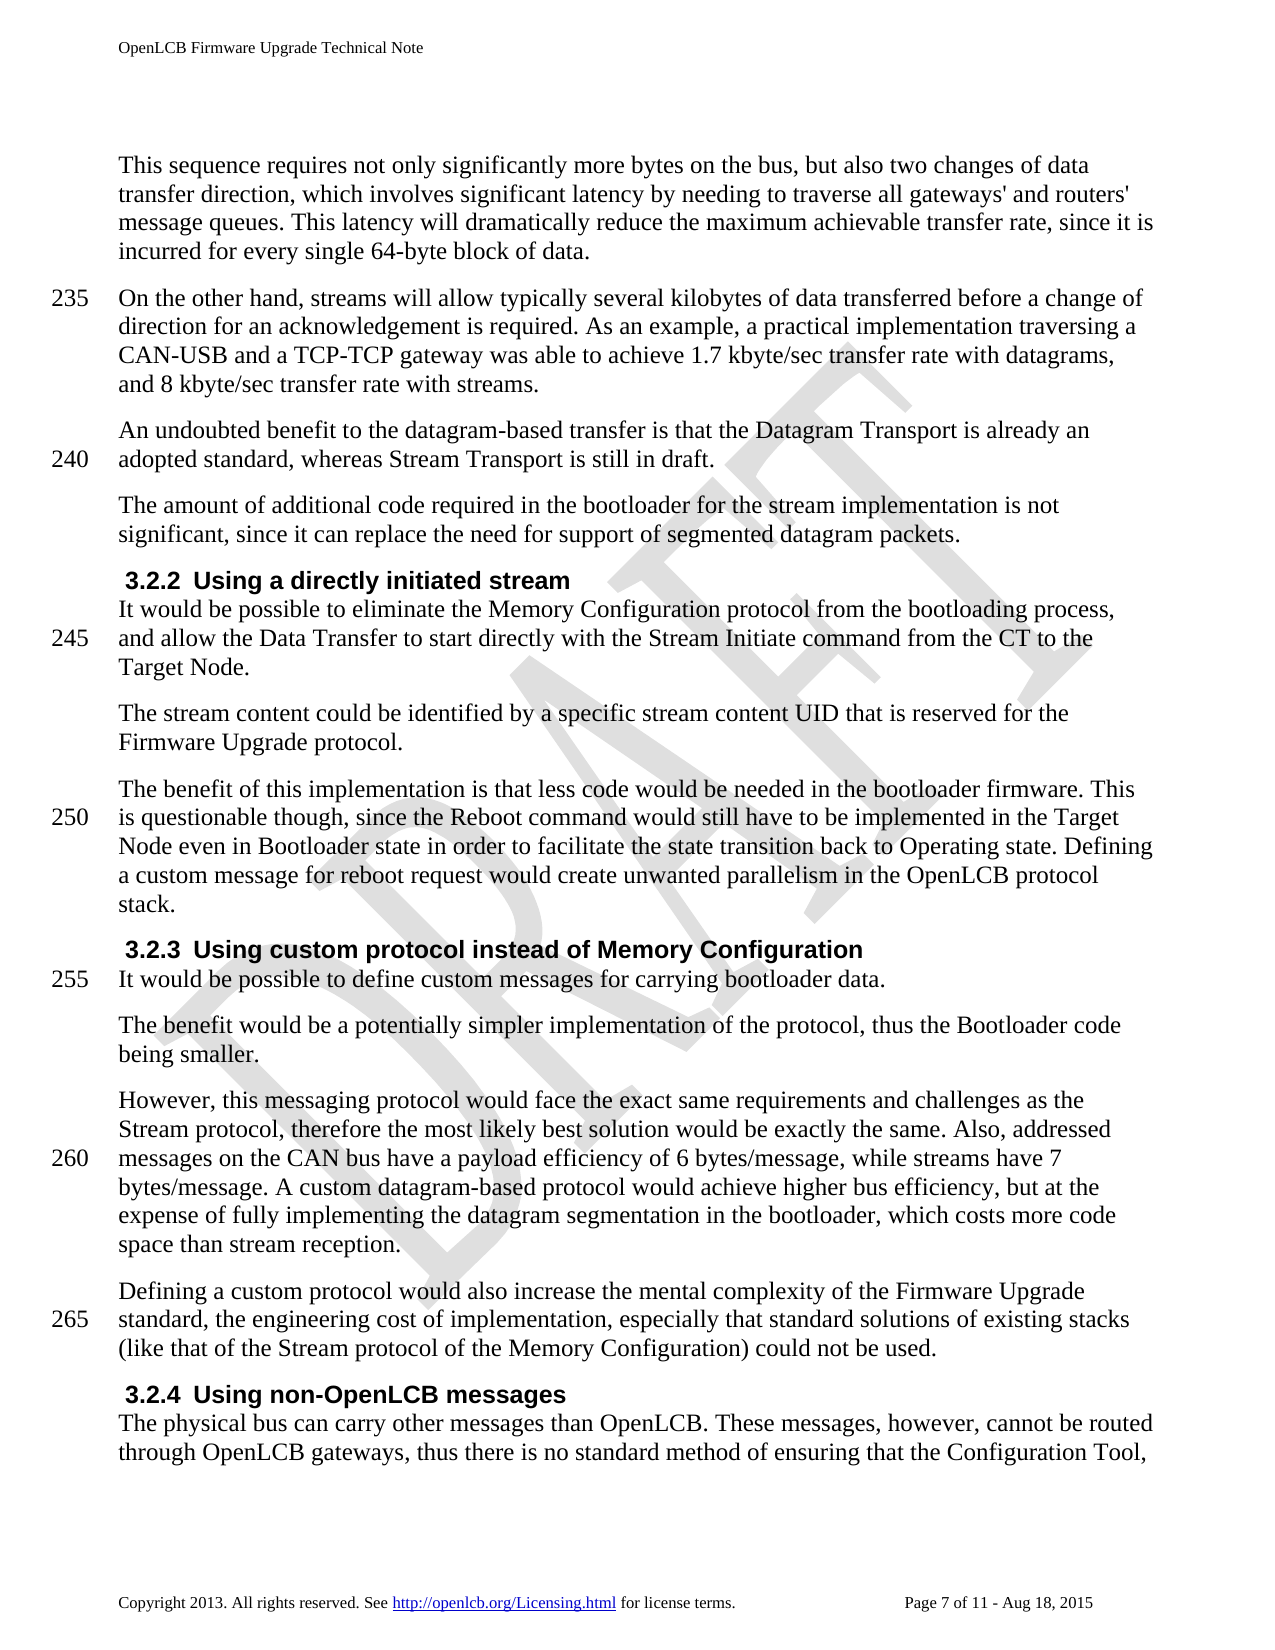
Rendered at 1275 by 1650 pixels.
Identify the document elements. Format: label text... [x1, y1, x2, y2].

text The benefit of this implementation is that less code would be needed in the bootloader firmware. This is questionable though, since the Reboot command would still have to be implemented in the Target Node even in Bootloader state in order to facilitate the state transition back to Operating state. Defining a custom message for reboot request would create unwanted parallelism in the OpenLCB protocol stack. [597, 774, 701, 856]
text It would be possible to eliminate the Memory Configuration protocol from the bootloading process, and allow the Data Transfer to start directly with the Stream Initiate command from the CT to the Target Node. [118, 594, 741, 681]
text The benefit would be a potentially simpler implementation of the protocol, thus the Bootloader code being smaller. [118, 1010, 221, 1068]
text The stream content could be identified by a specific stream content UID that is reserved for the Firmware Upgrade protocol. [560, 717, 624, 756]
subtitle Using custom protocol instead of Memory Configuration [118, 935, 427, 964]
text It would be possible to define custom messages for carrying bootloader data. [348, 964, 456, 993]
text The stream content could be identified by a specific stream content UID that is reserved for the Firmware Upgrade protocol. [801, 698, 1157, 756]
text The benefit of this implementation is that less code would be needed in the bootloader firmware. This is questionable though, since the Reboot command would still have to be implemented in the Target Node even in Bootloader state in order to facilitate the state transition back to Operating state. Defining a custom message for reboot request would create unwanted parallelism in the OpenLCB protocol stack. [673, 825, 816, 917]
text The benefit would be a potentially simpler implementation of the protocol, thus the Bootloader code being smaller. [516, 1010, 1157, 1068]
text However, this messaging protocol would face the exact same requirements and challenges as the Stream protocol, therefore the most likely best solution would be exactly the same. Also, addressed messages on the CAN bus have a payload efficiency of 6 bytes/message, while streams have 7 bytes/message. A custom datagram-based protocol would achieve higher bus efficiency, but at the expense of fully implementing the datagram segmentation in the bootloader, which costs more code space than stream reception. [118, 1086, 411, 1258]
text The amount of additional code required in the bootloader for the stream implementation is not significant, since it can replace the need for support of segmented datagram packets. [118, 491, 697, 548]
text The benefit of this implementation is that less code would be needed in the bootloader firmware. This is questionable though, since the Reboot command would still have to be implemented in the Target Node even in Bootloader state in order to facilitate the state transition back to Operating state. Defining a custom message for reboot request would create unwanted parallelism in the OpenLCB protocol stack. [366, 828, 513, 917]
text This sequence requires not only significantly more bytes on the bus, but also two changes of data transfer direction, which involves significant latency by needing to traverse all gateways' and routers' message queues. This latency will dramatically reduce the maximum achievable transfer rate, since it is incurred for every single 64-byte block of data. [118, 150, 1157, 265]
text It would be possible to define custom messages for carrying bootloader data. [235, 977, 330, 993]
text The benefit would be a potentially simpler implementation of the protocol, thus the Bootloader code being smaller. [211, 1010, 421, 1068]
text An undoubted benefit to the datagram-based transfer is that the Datagram Transport is already an adopted standard, whereas Stream Transport is still in draft. [819, 415, 1157, 473]
subtitle Using a directly initiated stream [118, 566, 654, 594]
text The physical bus can carry other messages than OpenLCB. These messages, however, cannot be routed through OpenLCB gateways, thus there is no standard method of ensuring that the Configuration Tool, [118, 1408, 1157, 1466]
text The amount of additional code required in the bootloader for the stream implementation is not significant, since it can replace the need for support of segmented datagram packets. [895, 491, 1157, 548]
subtitle [970, 566, 1157, 594]
text The stream content could be identified by a specific stream content UID that is reserved for the Firmware Upgrade protocol. [118, 698, 564, 756]
text The benefit of this implementation is that less code would be needed in the bootloader firmware. This is questionable though, since the Reboot command would still have to be implemented in the Target Node even in Bootloader state in order to facilitate the state transition back to Operating state. Defining a custom message for reboot request would create unwanted parallelism in the OpenLCB protocol stack. [706, 774, 1157, 917]
text The benefit would be a potentially simpler implementation of the protocol, thus the Bootloader code being smaller. [409, 1010, 531, 1068]
text The stream content could be identified by a specific stream content UID that is reserved for the Firmware Upgrade protocol. [594, 698, 816, 756]
subtitle [669, 566, 955, 594]
text However, this messaging protocol would face the exact same requirements and challenges as the Stream protocol, therefore the most likely best solution would be exactly the same. Also, addressed messages on the CAN bus have a payload efficiency of 6 bytes/message, while streams have 7 bytes/message. A custom datagram-based protocol would achieve higher bus efficiency, but at the expense of fully implementing the datagram segmentation in the bootloader, which costs more code space than stream reception. [479, 1086, 1157, 1258]
subtitle Using custom protocol instead of Memory Configuration [709, 935, 1157, 964]
text It would be possible to eliminate the Memory Configuration protocol from the bootloading process, and allow the Data Transfer to start directly with the Stream Initiate command from the CT to the Target Node. [697, 594, 818, 675]
subtitle Using custom protocol instead of Memory Configuration [441, 935, 514, 964]
text The amount of additional code required in the bootloader for the stream implementation is not significant, since it can replace the need for support of segmented datagram packets. [729, 491, 909, 548]
text On the other hand, streams will allow typically several kilobytes of data transferred before a change of direction for an acknowledgement is required. As an example, a practical implementation traversing a CAN-USB and a TCP-TCP gateway was able to achieve 1.7 kbyte/sec transfer rate with datagrams, and 8 kbyte/sec transfer rate with streams. [118, 283, 1157, 398]
text However, this messaging protocol would face the exact same requirements and challenges as the Stream protocol, therefore the most likely best solution would be exactly the same. Also, addressed messages on the CAN bus have a payload efficiency of 6 bytes/message, while streams have 7 bytes/message. A custom datagram-based protocol would achieve higher bus efficiency, but at the expense of fully implementing the datagram segmentation in the bootloader, which costs more code space than stream reception. [282, 1086, 494, 1251]
text An undoubted benefit to the datagram-based transfer is that the Datagram Transport is already an adopted standard, whereas Stream Transport is still in draft. [118, 415, 773, 473]
text Defining a custom protocol would also increase the mental complexity of the Firmware Upgrade standard, the engineering cost of implementation, especially that standard solutions of existing stacks (like that of the Stream protocol of the Memory Configuration) could not be used. [118, 1276, 1157, 1362]
text It would be possible to define custom messages for carrying bootloader data. [118, 964, 224, 993]
subtitle Using custom protocol instead of Memory Configuration [541, 935, 707, 964]
text It would be possible to define custom messages for carrying bootloader data. [747, 964, 1157, 993]
text It would be possible to define custom messages for carrying bootloader data. [582, 964, 721, 993]
text It would be possible to eliminate the Memory Configuration protocol from the bootloading process, and allow the Data Transfer to start directly with the Stream Initiate command from the CT to the Target Node. [799, 594, 1033, 681]
subtitle Using non-OpenLCB messages [118, 1380, 1157, 1408]
text The benefit of this implementation is that less code would be needed in the bootloader firmware. This is questionable though, since the Reboot command would still have to be implemented in the Target Node even in Bootloader state in order to facilitate the state transition back to Operating state. Defining a custom message for reboot request would create unwanted parallelism in the OpenLCB protocol stack. [118, 774, 675, 917]
text It would be possible to eliminate the Memory Configuration protocol from the bootloading process, and allow the Data Transfer to start directly with the Stream Initiate command from the CT to the Target Node. [998, 594, 1157, 681]
